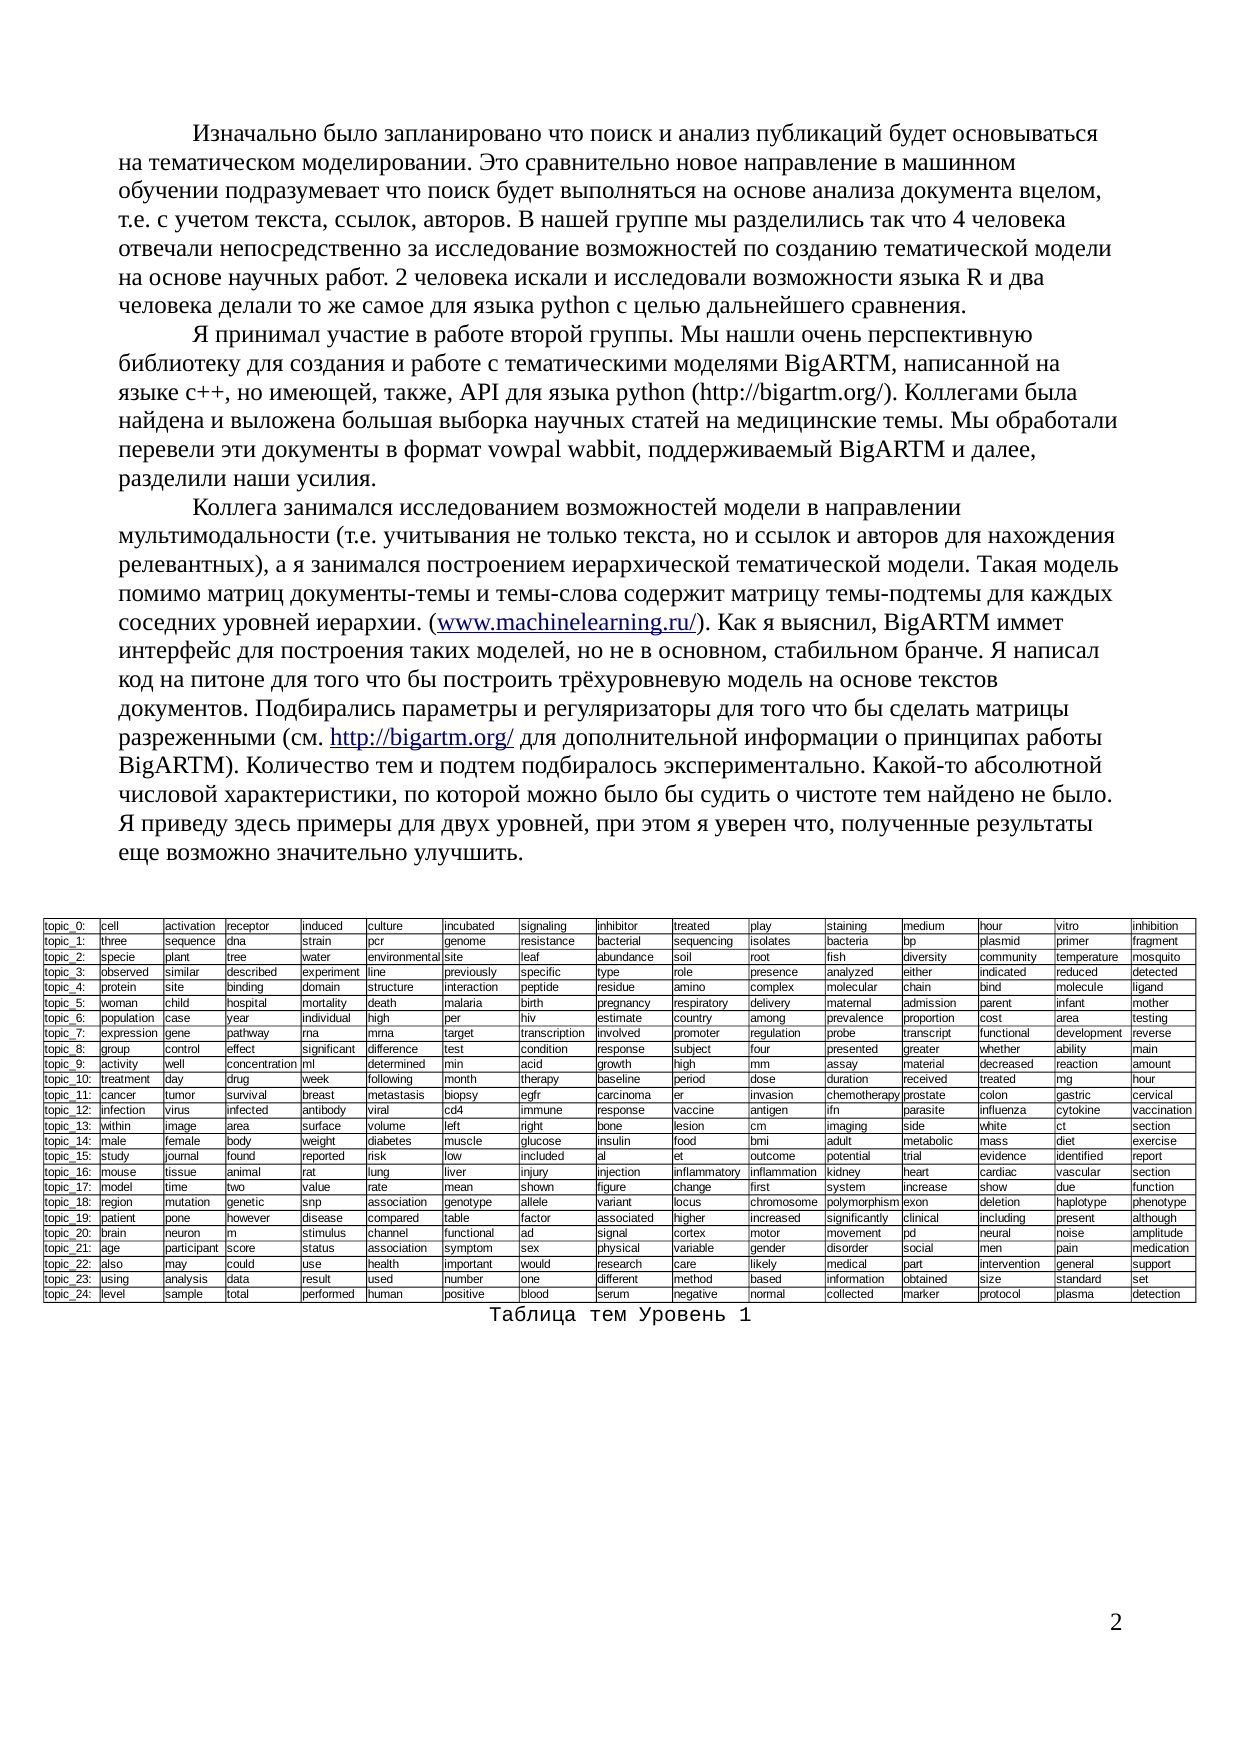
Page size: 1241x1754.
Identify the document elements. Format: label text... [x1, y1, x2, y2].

text Таблица тем Уровень 1 [1056, 1125, 1122, 1133]
text Таблица тем Уровень 1 [826, 1211, 901, 1225]
text Таблица тем Уровень 1 [750, 1165, 824, 1179]
text Таблица тем Уровень 1 [674, 1134, 748, 1148]
text Таблица тем Уровень 1 [903, 1125, 978, 1133]
text Таблица тем Уровень 1 [165, 1181, 225, 1194]
text Таблица тем Уровень 1 [227, 1196, 300, 1209]
text Таблица тем Уровень 1 [165, 1257, 225, 1271]
text Таблица тем Уровень 1 [750, 1125, 824, 1133]
text Таблица тем Уровень 1 [520, 1150, 595, 1163]
text Таблица тем Уровень 1 [597, 1273, 672, 1286]
text Таблица тем Уровень 1 [368, 1150, 442, 1163]
text Таблица тем Уровень 1 [302, 1125, 366, 1133]
text Таблица тем Уровень 1 [227, 1134, 300, 1148]
text Таблица тем Уровень 1 [165, 1227, 225, 1240]
text Таблица тем Уровень 1 [227, 1211, 300, 1225]
text Таблица тем Уровень 1 [597, 1196, 672, 1209]
text Таблица тем Уровень 1 [1056, 1257, 1122, 1271]
text Таблица тем Уровень 1 [520, 1125, 595, 1133]
text Таблица тем Уровень 1 [227, 1273, 300, 1286]
text Таблица тем Уровень 1 [302, 1242, 366, 1255]
text Таблица тем Уровень 1 [302, 1150, 366, 1163]
text Таблица тем Уровень 1 [520, 1257, 595, 1271]
text Таблица тем Уровень 1 [597, 1165, 672, 1179]
text Таблица тем Уровень 1 [750, 1211, 824, 1225]
text Таблица тем Уровень 1 [980, 1165, 1054, 1179]
text Таблица тем Уровень 1 [118, 1288, 163, 1301]
text Таблица тем Уровень 1 [597, 1257, 672, 1271]
text Таблица тем Уровень 1 [368, 1181, 442, 1194]
text Таблица тем Уровень 1 [826, 1227, 901, 1240]
text Таблица тем Уровень 1 [597, 1242, 672, 1255]
text Таблица тем Уровень 1 [368, 1196, 442, 1209]
text Таблица тем Уровень 1 [980, 1196, 1054, 1209]
text Таблица тем Уровень 1 [903, 1257, 978, 1271]
text Таблица тем Уровень 1 [302, 1134, 366, 1148]
text Таблица тем Уровень 1 [903, 1181, 978, 1194]
text Таблица тем Уровень 1 [368, 1125, 442, 1133]
text Таблица тем Уровень 1 [826, 1150, 901, 1163]
text Таблица тем Уровень 1 [165, 1150, 225, 1163]
text Таблица тем Уровень 1 [750, 1181, 824, 1194]
text Таблица тем Уровень 1 [903, 1134, 978, 1148]
text Таблица тем Уровень 1 [903, 1196, 978, 1209]
text Таблица тем Уровень 1 [227, 1165, 300, 1179]
text Таблица тем Уровень 1 [118, 1242, 163, 1255]
text Таблица тем Уровень 1 [302, 1211, 366, 1225]
text Таблица тем Уровень 1 [227, 1125, 300, 1133]
text Таблица тем Уровень 1 [302, 1165, 366, 1179]
text Таблица тем Уровень 1 [520, 1288, 595, 1301]
text Таблица тем Уровень 1 [118, 1150, 163, 1163]
text Таблица тем Уровень 1 [444, 1288, 518, 1301]
text Таблица тем Уровень 1 [1056, 1242, 1122, 1255]
text Таблица тем Уровень 1 [165, 1196, 225, 1209]
text Таблица тем Уровень 1 [980, 1288, 1054, 1301]
text Таблица тем Уровень 1 [1056, 1181, 1122, 1194]
text Таблица тем Уровень 1 [674, 1288, 748, 1301]
text Таблица тем Уровень 1 [826, 1257, 901, 1271]
text Таблица тем Уровень 1 [165, 1273, 225, 1286]
text Таблица тем Уровень 1 [1056, 1273, 1122, 1286]
text Таблица тем Уровень 1 [1056, 1165, 1122, 1179]
text Таблица тем Уровень 1 [444, 1211, 518, 1225]
text Таблица тем Уровень 1 [368, 1273, 442, 1286]
text Таблица тем Уровень 1 [444, 1273, 518, 1286]
text Таблица тем Уровень 1 [674, 1257, 748, 1271]
text Таблица тем Уровень 1 [368, 1257, 442, 1271]
text Таблица тем Уровень 1 [368, 1242, 442, 1255]
text Таблица тем Уровень 1 [520, 1227, 595, 1240]
text Таблица тем Уровень 1 [520, 1181, 595, 1194]
text Таблица тем Уровень 1 [980, 1181, 1054, 1194]
text Таблица тем Уровень 1 [368, 1165, 442, 1179]
text Таблица тем Уровень 1 [444, 1227, 518, 1240]
text Таблица тем Уровень 1 [903, 1150, 978, 1163]
text Таблица тем Уровень 1 [674, 1227, 748, 1240]
text Таблица тем Уровень 1 [597, 1227, 672, 1240]
text Таблица тем Уровень 1 [980, 1134, 1054, 1148]
text Таблица тем Уровень 1 [165, 1211, 225, 1225]
text Таблица тем Уровень 1 [597, 1125, 672, 1133]
text Таблица тем Уровень 1 [903, 1165, 978, 1179]
text Коллега занимался исследованием возможностей модели в направлении мультимодальности (т.е. учитывания не только текста, но и ссылок и авторов для нахождения релевантных), а я занимался построением иерархической тематической модели. Такая модель помимо матриц документы-темы и темы-слова содержит матрицу темы-подтемы для каждых соседних уровней иерархии. (www.machinelearning.ru/). Как я выяснил, BigARTM иммет интерфейс для построения таких моделей, но не в основном, стабильном бранче. Я написал код на питоне для того что бы построить трёхуровневую модель на основе текстов документов. Подбирались параметры и регуляризаторы для того что бы сделать матрицы разреженными (см. http://bigartm.org/ для дополнительной информации о принципах работы BigARTM). Количество тем и подтем подбиралось экспериментально. Какой-то абсолютной числовой характеристики, по которой можно было бы судить о чистоте тем найдено не было. Я приведу здесь примеры для двух уровней, при этом я уверен что, полученные результаты еще возможно значительно улучшить. [118, 492, 1122, 866]
text Таблица тем Уровень 1 [165, 1288, 225, 1301]
text Таблица тем Уровень 1 [165, 1242, 225, 1255]
text Таблица тем Уровень 1 [826, 1165, 901, 1179]
text Таблица тем Уровень 1 [980, 1150, 1054, 1163]
text Таблица тем Уровень 1 [903, 1242, 978, 1255]
text Таблица тем Уровень 1 [444, 1134, 518, 1148]
text Таблица тем Уровень 1 [826, 1196, 901, 1209]
text Таблица тем Уровень 1 [165, 1134, 225, 1148]
text Таблица тем Уровень 1 [597, 1288, 672, 1301]
text Таблица тем Уровень 1 [597, 1150, 672, 1163]
text Таблица тем Уровень 1 [227, 1150, 300, 1163]
text Таблица тем Уровень 1 [118, 1257, 163, 1271]
text Таблица тем Уровень 1 [520, 1273, 595, 1286]
text Таблица тем Уровень 1 [750, 1150, 824, 1163]
text Таблица тем Уровень 1 [368, 1211, 442, 1225]
text Таблица тем Уровень 1 [1056, 1227, 1122, 1240]
text Таблица тем Уровень 1 [674, 1150, 748, 1163]
text Таблица тем Уровень 1 [826, 1288, 901, 1301]
text Таблица тем Уровень 1 [1056, 1288, 1122, 1301]
text Таблица тем Уровень 1 [980, 1125, 1054, 1133]
text Таблица тем Уровень 1 [302, 1257, 366, 1271]
text Таблица тем Уровень 1 [826, 1242, 901, 1255]
text Таблица тем Уровень 1 [368, 1288, 442, 1301]
text Таблица тем Уровень 1 [165, 1125, 225, 1133]
text Таблица тем Уровень 1 [227, 1227, 300, 1240]
text Таблица тем Уровень 1 [597, 1134, 672, 1148]
text Таблица тем Уровень 1 [750, 1134, 824, 1148]
text Таблица тем Уровень 1 [118, 1196, 163, 1209]
text Таблица тем Уровень 1 [520, 1242, 595, 1255]
text Таблица тем Уровень 1 [444, 1257, 518, 1271]
text Таблица тем Уровень 1 [980, 1211, 1054, 1225]
text Таблица тем Уровень 1 [444, 1150, 518, 1163]
text Таблица тем Уровень 1 [227, 1257, 300, 1271]
text Таблица тем Уровень 1 [444, 1165, 518, 1179]
text Таблица тем Уровень 1 [674, 1273, 748, 1286]
text Таблица тем Уровень 1 [1056, 1196, 1122, 1209]
text Таблица тем Уровень 1 [674, 1196, 748, 1209]
text Таблица тем Уровень 1 [118, 1134, 163, 1148]
text Таблица тем Уровень 1 [980, 1257, 1054, 1271]
text Таблица тем Уровень 1 [227, 1288, 300, 1301]
text Таблица тем Уровень 1 [368, 1227, 442, 1240]
text Таблица тем Уровень 1 [750, 1273, 824, 1286]
text Таблица тем Уровень 1 [520, 1134, 595, 1148]
text Таблица тем Уровень 1 [118, 1303, 1122, 1328]
text Таблица тем Уровень 1 [1056, 1150, 1122, 1163]
text Таблица тем Уровень 1 [302, 1227, 366, 1240]
text Таблица тем Уровень 1 [118, 1273, 163, 1286]
text Таблица тем Уровень 1 [826, 1273, 901, 1286]
text Я принимал участие в работе второй группы. Мы нашли очень перспективную библиотеку для создания и работе с тематическими моделями BigARTM, написанной на языке c++, но имеющей, также, API для языка python (http://bigartm.org/). Коллегами была найдена и выложена большая выборка научных статей на медицинские темы. Мы обработали перевели эти документы в формат vowpal wabbit, поддерживаемый BigARTM и далее, разделили наши усилия. [118, 319, 1122, 492]
text Таблица тем Уровень 1 [597, 1211, 672, 1225]
text Таблица тем Уровень 1 [118, 1165, 163, 1179]
text Таблица тем Уровень 1 [165, 1165, 225, 1179]
text Таблица тем Уровень 1 [368, 1134, 442, 1148]
text Таблица тем Уровень 1 [1056, 1134, 1122, 1148]
text Таблица тем Уровень 1 [750, 1288, 824, 1301]
text Таблица тем Уровень 1 [750, 1196, 824, 1209]
text Таблица тем Уровень 1 [444, 1196, 518, 1209]
text Таблица тем Уровень 1 [826, 1134, 901, 1148]
text Таблица тем Уровень 1 [520, 1165, 595, 1179]
text Таблица тем Уровень 1 [302, 1273, 366, 1286]
text Таблица тем Уровень 1 [444, 1242, 518, 1255]
text Таблица тем Уровень 1 [118, 1211, 163, 1225]
text Таблица тем Уровень 1 [444, 1181, 518, 1194]
text Таблица тем Уровень 1 [903, 1227, 978, 1240]
text Таблица тем Уровень 1 [674, 1125, 748, 1133]
text Таблица тем Уровень 1 [674, 1242, 748, 1255]
text Таблица тем Уровень 1 [227, 1242, 300, 1255]
text Таблица тем Уровень 1 [980, 1273, 1054, 1286]
text Таблица тем Уровень 1 [520, 1196, 595, 1209]
text Таблица тем Уровень 1 [826, 1181, 901, 1194]
text Изначально было запланировано что поиск и анализ публикаций будет основываться на тематическом моделировании. Это сравнительно новое направление в машинном обучении подразумевает что поиск будет выполняться на основе анализа документа вцелом, т.е. с учетом текста, ссылок, авторов. В нашей группе мы разделились так что 4 человека отвечали непосредственно за исследование возможностей по созданию тематической модели на основе научных работ. 2 человека искали и исследовали возможности языка R и два человека делали то же самое для языка python с целью дальнейшего сравнения. [118, 118, 1122, 319]
text Таблица тем Уровень 1 [903, 1273, 978, 1286]
text Таблица тем Уровень 1 [674, 1211, 748, 1225]
text Таблица тем Уровень 1 [118, 1181, 163, 1194]
text Таблица тем Уровень 1 [674, 1181, 748, 1194]
text Таблица тем Уровень 1 [1056, 1211, 1122, 1225]
text Таблица тем Уровень 1 [980, 1227, 1054, 1240]
text Таблица тем Уровень 1 [302, 1196, 366, 1209]
text Таблица тем Уровень 1 [826, 1125, 901, 1133]
text Таблица тем Уровень 1 [302, 1181, 366, 1194]
text Таблица тем Уровень 1 [980, 1242, 1054, 1255]
text Таблица тем Уровень 1 [227, 1181, 300, 1194]
text Таблица тем Уровень 1 [903, 1211, 978, 1225]
text Таблица тем Уровень 1 [750, 1242, 824, 1255]
text Таблица тем Уровень 1 [750, 1257, 824, 1271]
text Таблица тем Уровень 1 [444, 1125, 518, 1133]
text Таблица тем Уровень 1 [118, 1227, 163, 1240]
text Таблица тем Уровень 1 [520, 1211, 595, 1225]
text Таблица тем Уровень 1 [903, 1288, 978, 1301]
text Таблица тем Уровень 1 [750, 1227, 824, 1240]
text Таблица тем Уровень 1 [674, 1165, 748, 1179]
text Таблица тем Уровень 1 [597, 1181, 672, 1194]
text Таблица тем Уровень 1 [302, 1288, 366, 1301]
